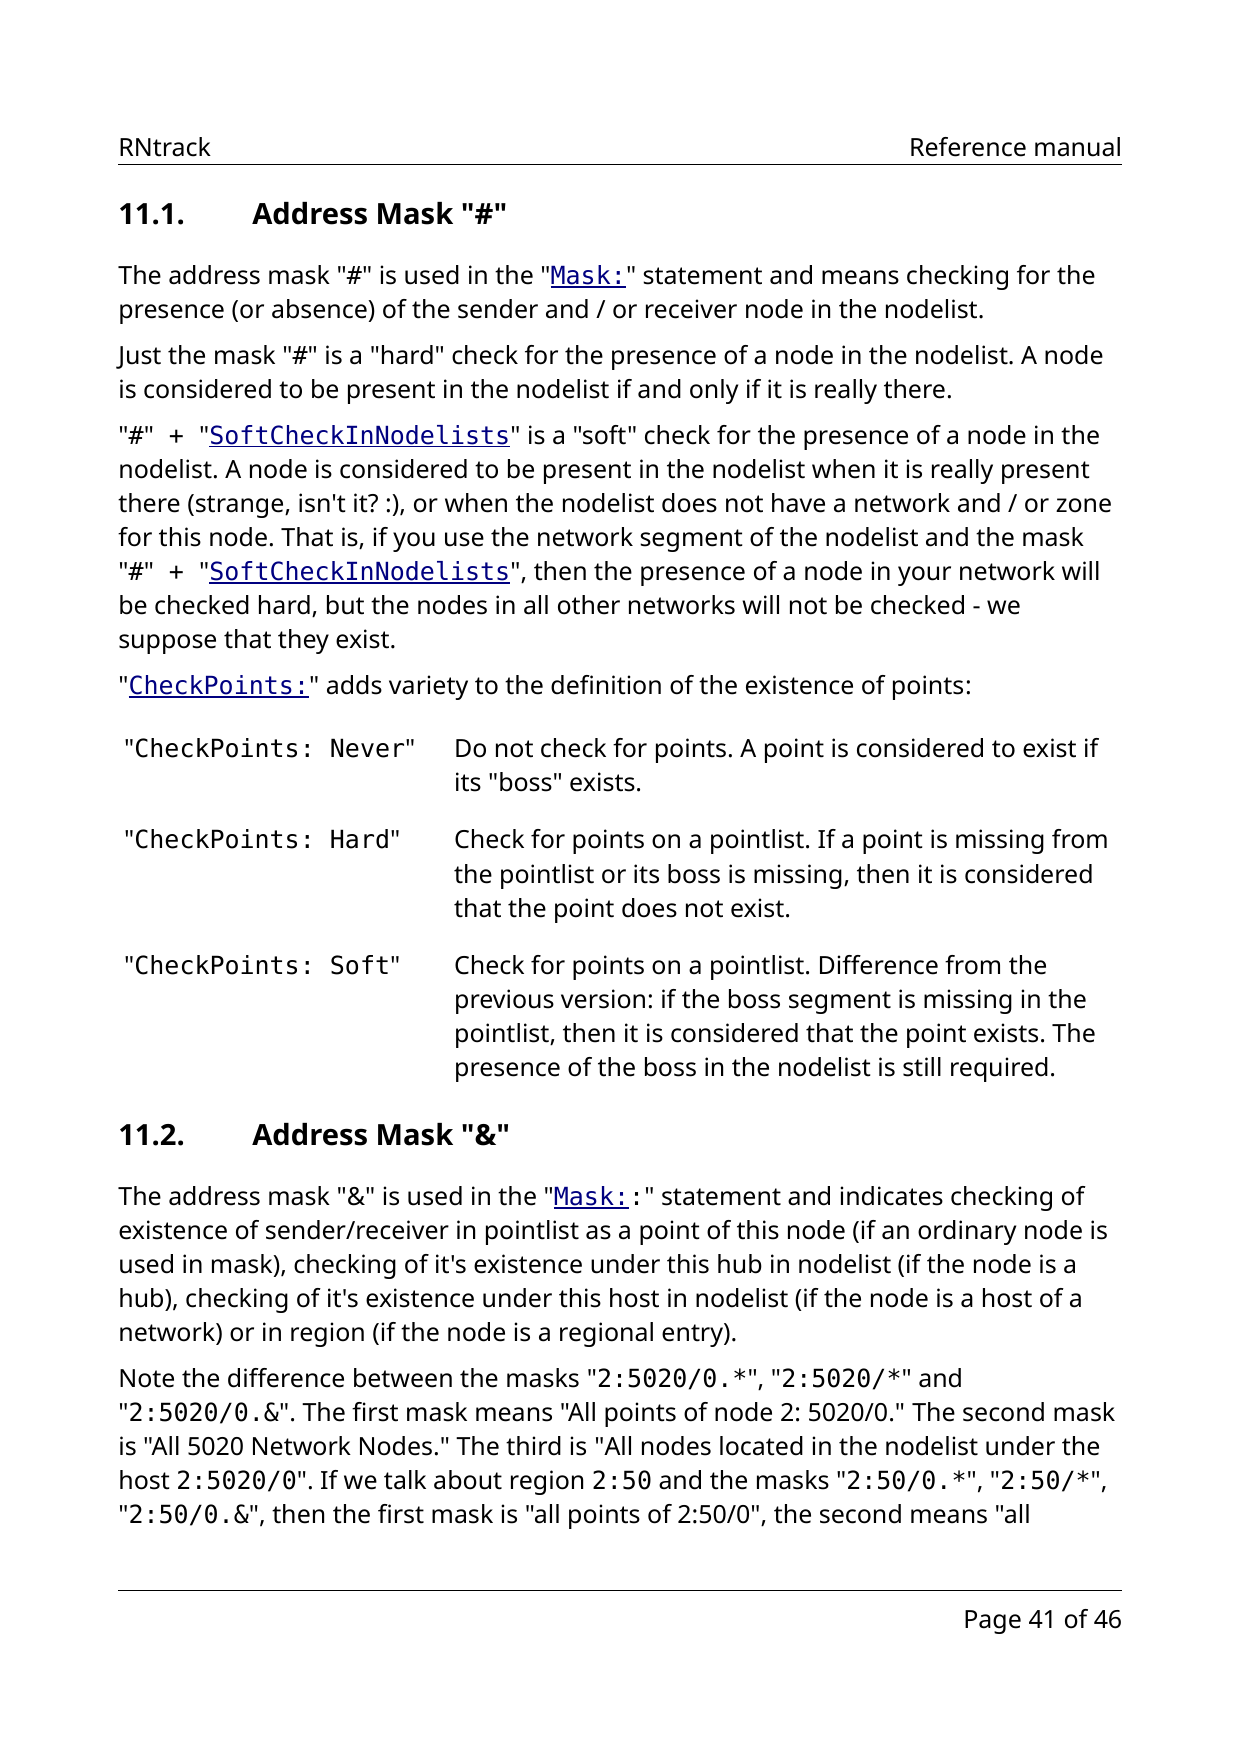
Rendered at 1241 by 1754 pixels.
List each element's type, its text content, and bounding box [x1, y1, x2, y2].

subtitle Address Mask "&" [118, 1114, 1122, 1154]
table_cell Check for points on a pointlist. If a point is missing from the pointlist or its boss is missing, then it is considered that the point does not exist. [448, 805, 1122, 930]
table_cell "CheckPoints: Hard" [118, 805, 448, 930]
text Note the difference between the masks "2:5020/0.*", "2:5020/*" and "2:5020/0.&". The first mask means "All points of node 2: 5020/0." The second mask is "All 5020 Network Nodes." The third is "All nodes located in the nodelist under the host 2:5020/0". If we talk about region 2:50 and the masks "2:50/0.*", "2:50/*", "2:50/0.&", then the first mask is "all points of 2:50/0", the second means "all [118, 1361, 1122, 1531]
table_header "CheckPoints: Never" [118, 713, 448, 805]
text Just the mask "#" is a "hard" check for the presence of a node in the nodelist. A node is considered to be present in the nodelist if and only if it is really there. [118, 337, 1122, 406]
text The address mask "#" is used in the "Mask:" statement and means checking for the presence (or absence) of the sender and / or receiver node in the nodelist. [118, 257, 1122, 326]
table_cell Check for points on a pointlist. Difference from the previous version: if the boss segment is missing in the pointlist, then it is considered that the point exists. The presence of the boss in the nodelist is still required. [448, 930, 1122, 1089]
text "CheckPoints:" adds variety to the definition of the existence of points: [118, 667, 1122, 702]
table_cell "CheckPoints: Soft" [118, 930, 448, 1089]
text "#" + "SoftCheckInNodelists" is a "soft" check for the presence of a node in the nodelist. A node is considered to be present in the nodelist when it is really present there (strange, isn't it? :), or when the nodelist does not have a network and / or zone for this node. That is, if you use the network segment of the nodelist and the mask "#" + "SoftCheckInNodelists", then the presence of a node in your network will be checked hard, but the nodes in all other networks will not be checked - we suppose that they exist. [118, 417, 1122, 656]
subtitle Address Mask "#" [118, 193, 1122, 233]
table_header Do not check for points. A point is considered to exist if its "boss" exists. [448, 713, 1122, 805]
text The address mask "&" is used in the "Mask::" statement and indicates checking of existence of sender/receiver in pointlist as a point of this node (if an ordinary node is used in mask), checking of it's existence under this hub in nodelist (if the node is a hub), checking of it's existence under this host in nodelist (if the node is a host of a network) or in region (if the node is a regional entry). [118, 1178, 1122, 1349]
